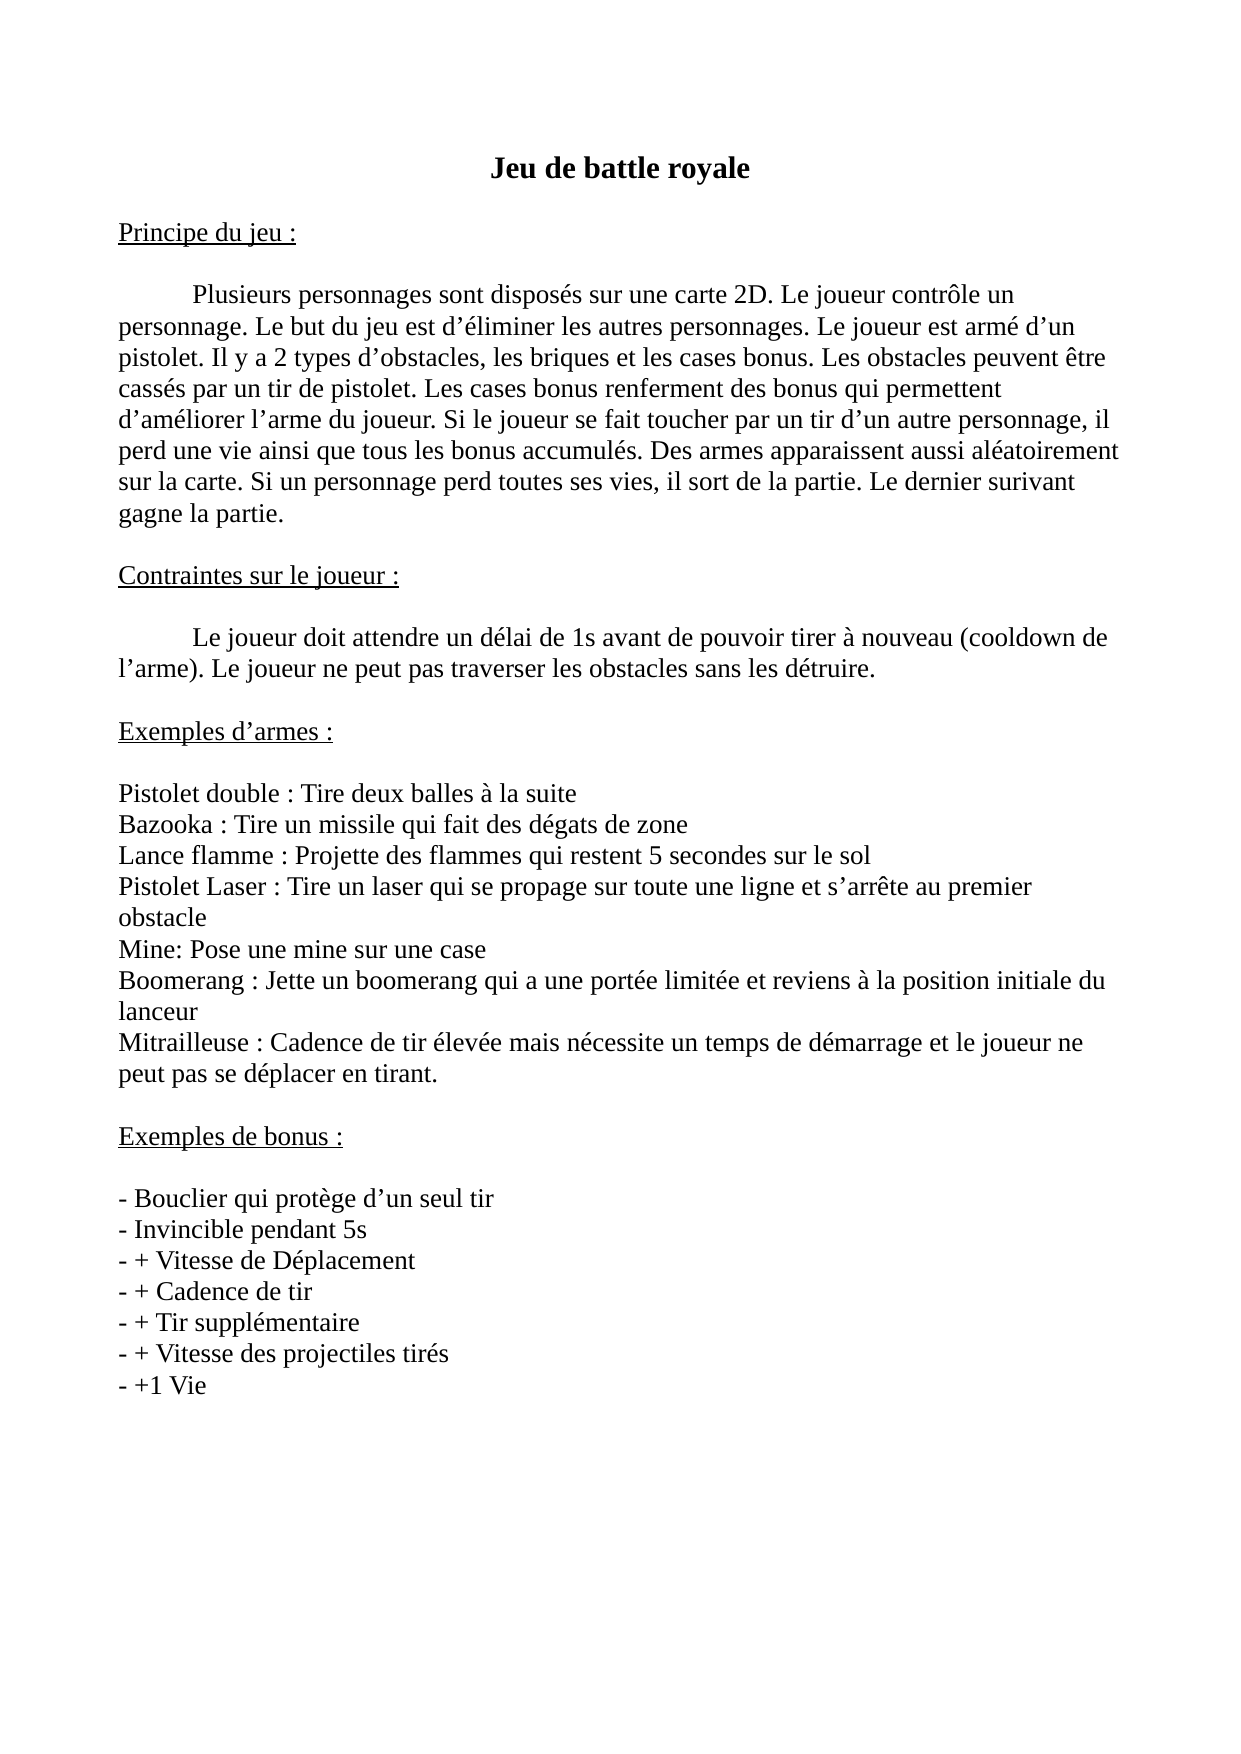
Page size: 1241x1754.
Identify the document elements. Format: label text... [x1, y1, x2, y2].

text - Invincible pendant 5s [118, 1213, 1122, 1244]
text - + Vitesse de Déplacement [118, 1244, 1122, 1275]
text Contraintes sur le joueur : [118, 559, 1122, 590]
text Lance flamme : Projette des flammes qui restent 5 secondes sur le sol [118, 839, 1122, 870]
text Le joueur doit attendre un délai de 1s avant de pouvoir tirer à nouveau (cooldown de l’arme). Le joueur ne peut pas traverser les obstacles sans les détruire. [118, 621, 1122, 683]
text Pistolet Laser : Tire un laser qui se propage sur toute une ligne et s’arrête au premier obstacle [118, 870, 1122, 933]
text Boomerang : Jette un boomerang qui a une portée limitée et reviens à la position initiale du lanceur [118, 964, 1122, 1026]
text Exemples d’armes : [118, 715, 1122, 746]
text Jeu de battle royale [118, 149, 1122, 185]
text Exemples de bonus : [118, 1119, 1122, 1151]
text - +1 Vie [118, 1369, 1122, 1400]
text Pistolet double : Tire deux balles à la suite [118, 777, 1122, 808]
text Plusieurs personnages sont disposés sur une carte 2D. Le joueur contrôle un personnage. Le but du jeu est d’éliminer les autres personnages. Le joueur est armé d’un pistolet. Il y a 2 types d’obstacles, les briques et les cases bonus. Les obstacles peuvent être cassés par un tir de pistolet. Les cases bonus renferment des bonus qui permettent d’améliorer l’arme du joueur. Si le joueur se fait toucher par un tir d’un autre personnage, il perd une vie ainsi que tous les bonus accumulés. Des armes apparaissent aussi aléatoirement sur la carte. Si un personnage perd toutes ses vies, il sort de la partie. Le dernier surivant gagne la partie. [118, 279, 1122, 528]
text Mine: Pose une mine sur une case [118, 933, 1122, 964]
text Bazooka : Tire un missile qui fait des dégats de zone [118, 808, 1122, 839]
text - + Cadence de tir [118, 1275, 1122, 1306]
text Principe du jeu : [118, 216, 1122, 247]
text - Bouclier qui protège d’un seul tir [118, 1182, 1122, 1213]
text Mitrailleuse : Cadence de tir élevée mais nécessite un temps de démarrage et le joueur ne peut pas se déplacer en tirant. [118, 1026, 1122, 1088]
text - + Tir supplémentaire [118, 1306, 1122, 1338]
text - + Vitesse des projectiles tirés [118, 1338, 1122, 1369]
